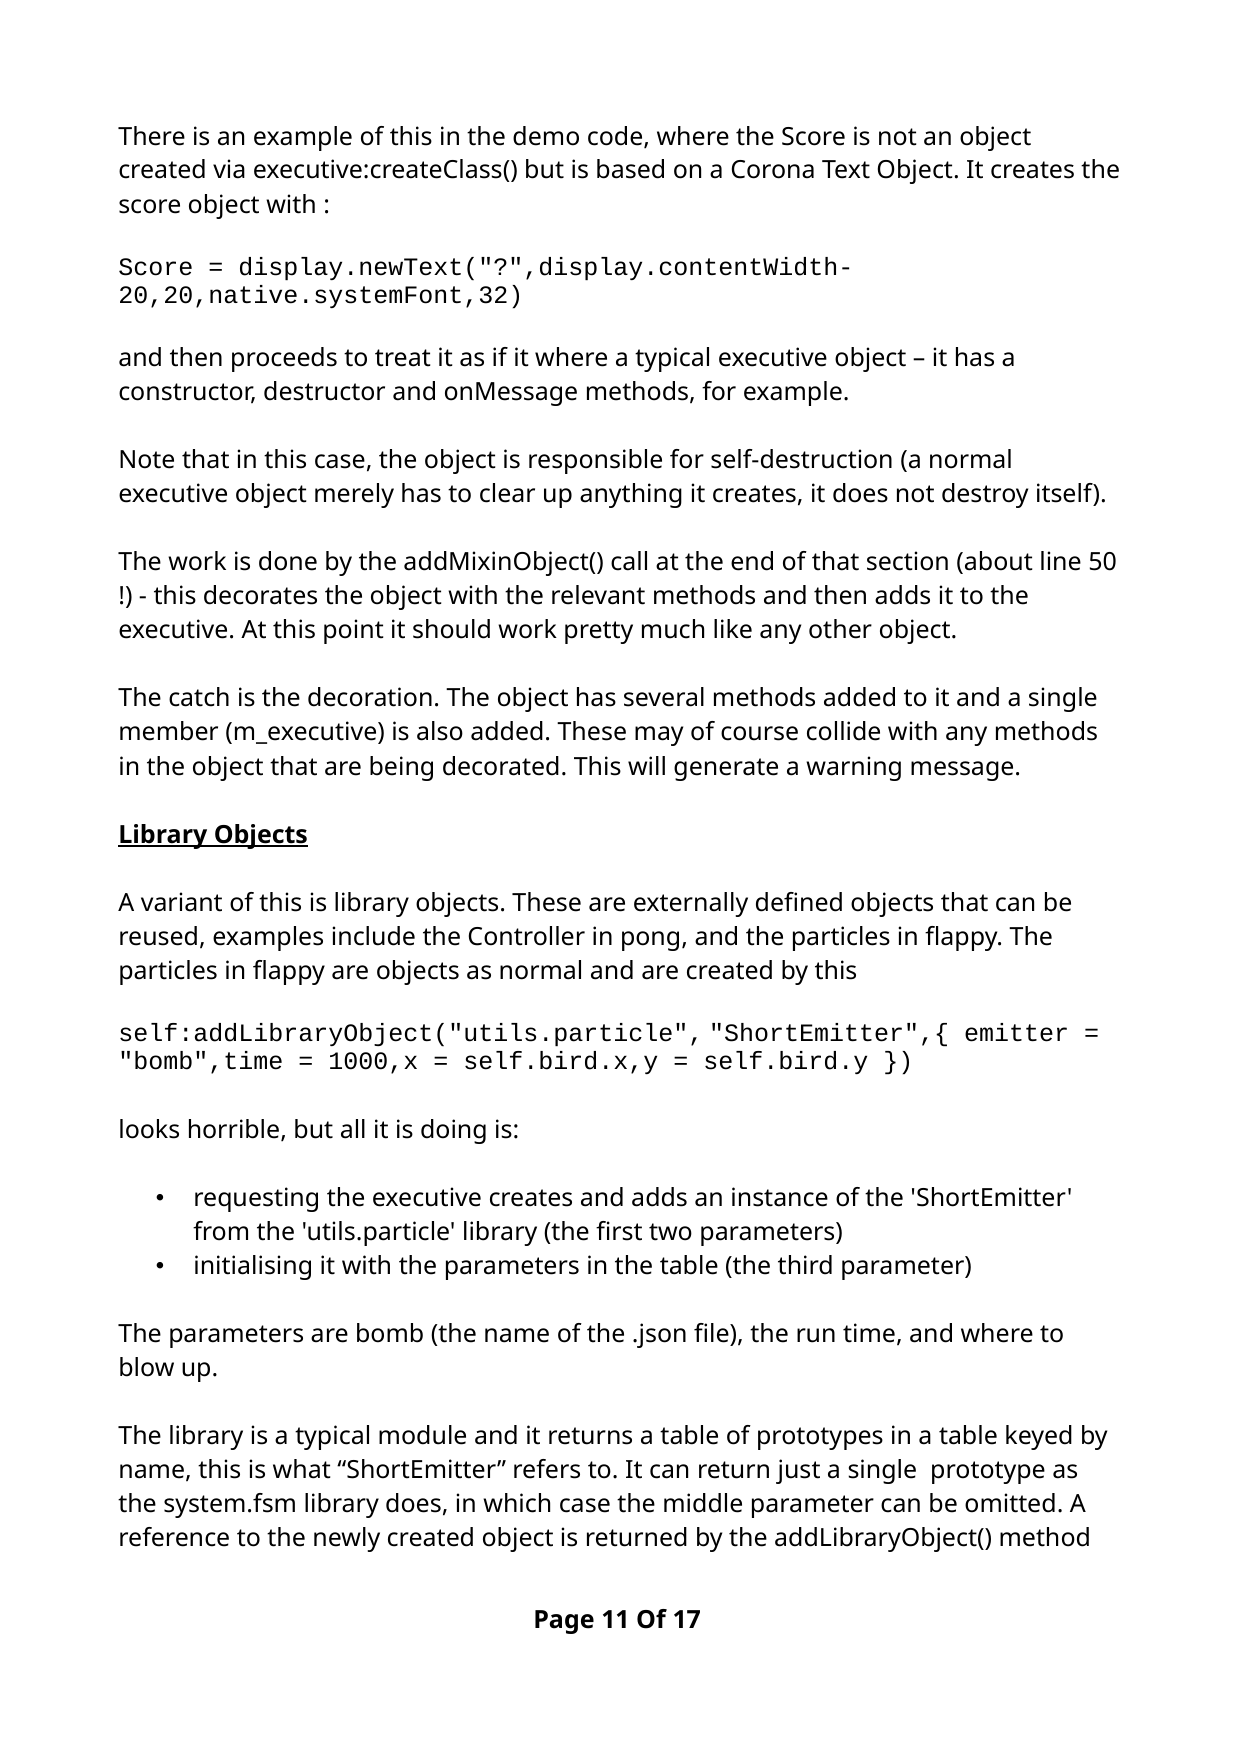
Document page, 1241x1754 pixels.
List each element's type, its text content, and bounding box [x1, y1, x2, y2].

text There is an example of this in the demo code, where the Score is not an object created via executive:createClass() but is based on a Corona Text Object. It creates the score object with : [118, 118, 1122, 220]
text The work is done by the addMixinObject() call at the end of that section (about line 50 !) - this decorates the object with the relevant methods and then adds it to the executive. At this point it should work pretty much like any other object. [118, 544, 1122, 646]
text The parameters are bomb (the name of the .json file), the run time, and where to blow up. [118, 1316, 1122, 1384]
text looks horrible, but all it is doing is: [118, 1111, 1122, 1145]
text The library is a typical module and it returns a table of prototypes in a table keyed by name, this is what “ShortEmitter” refers to. It can return just a single prototype as the system.fsm library does, in which case the middle parameter can be omitted. A reference to the newly created object is returned by the addLibraryObject() method [118, 1418, 1122, 1554]
text and then proceeds to treat it as if it where a typical executive object – it has a constructor, destructor and onMessage methods, for example. [118, 339, 1122, 407]
text Library Objects [118, 816, 1122, 850]
text self:addLibraryObject("utils.particle", "ShortEmitter",{ emitter = "bomb",time = 1000,x = self.bird.x,y = self.bird.y }) [118, 1021, 1122, 1077]
text Note that in this case, the object is responsible for self-destruction (a normal executive object merely has to clear up anything it creates, it does not destroy itself). [118, 442, 1122, 510]
list requesting the executive creates and adds an instance of the 'ShortEmitter' from the 'utils.particle' library (the first two parameters) [156, 1179, 1122, 1248]
text A variant of this is library objects. These are externally defined objects that can be reused, examples include the Controller in pong, and the particles in flappy. The particles in flappy are objects as normal and are created by this [118, 884, 1122, 987]
text The catch is the decoration. The object has several methods added to it and a single member (m_executive) is also added. These may of course collide with any methods in the object that are being decorated. This will generate a warning message. [118, 680, 1122, 782]
text Score = display.newText("?",display.contentWidth-20,20,native.systemFont,32) [118, 254, 1122, 311]
list initialising it with the parameters in the table (the third parameter) [156, 1248, 1122, 1282]
